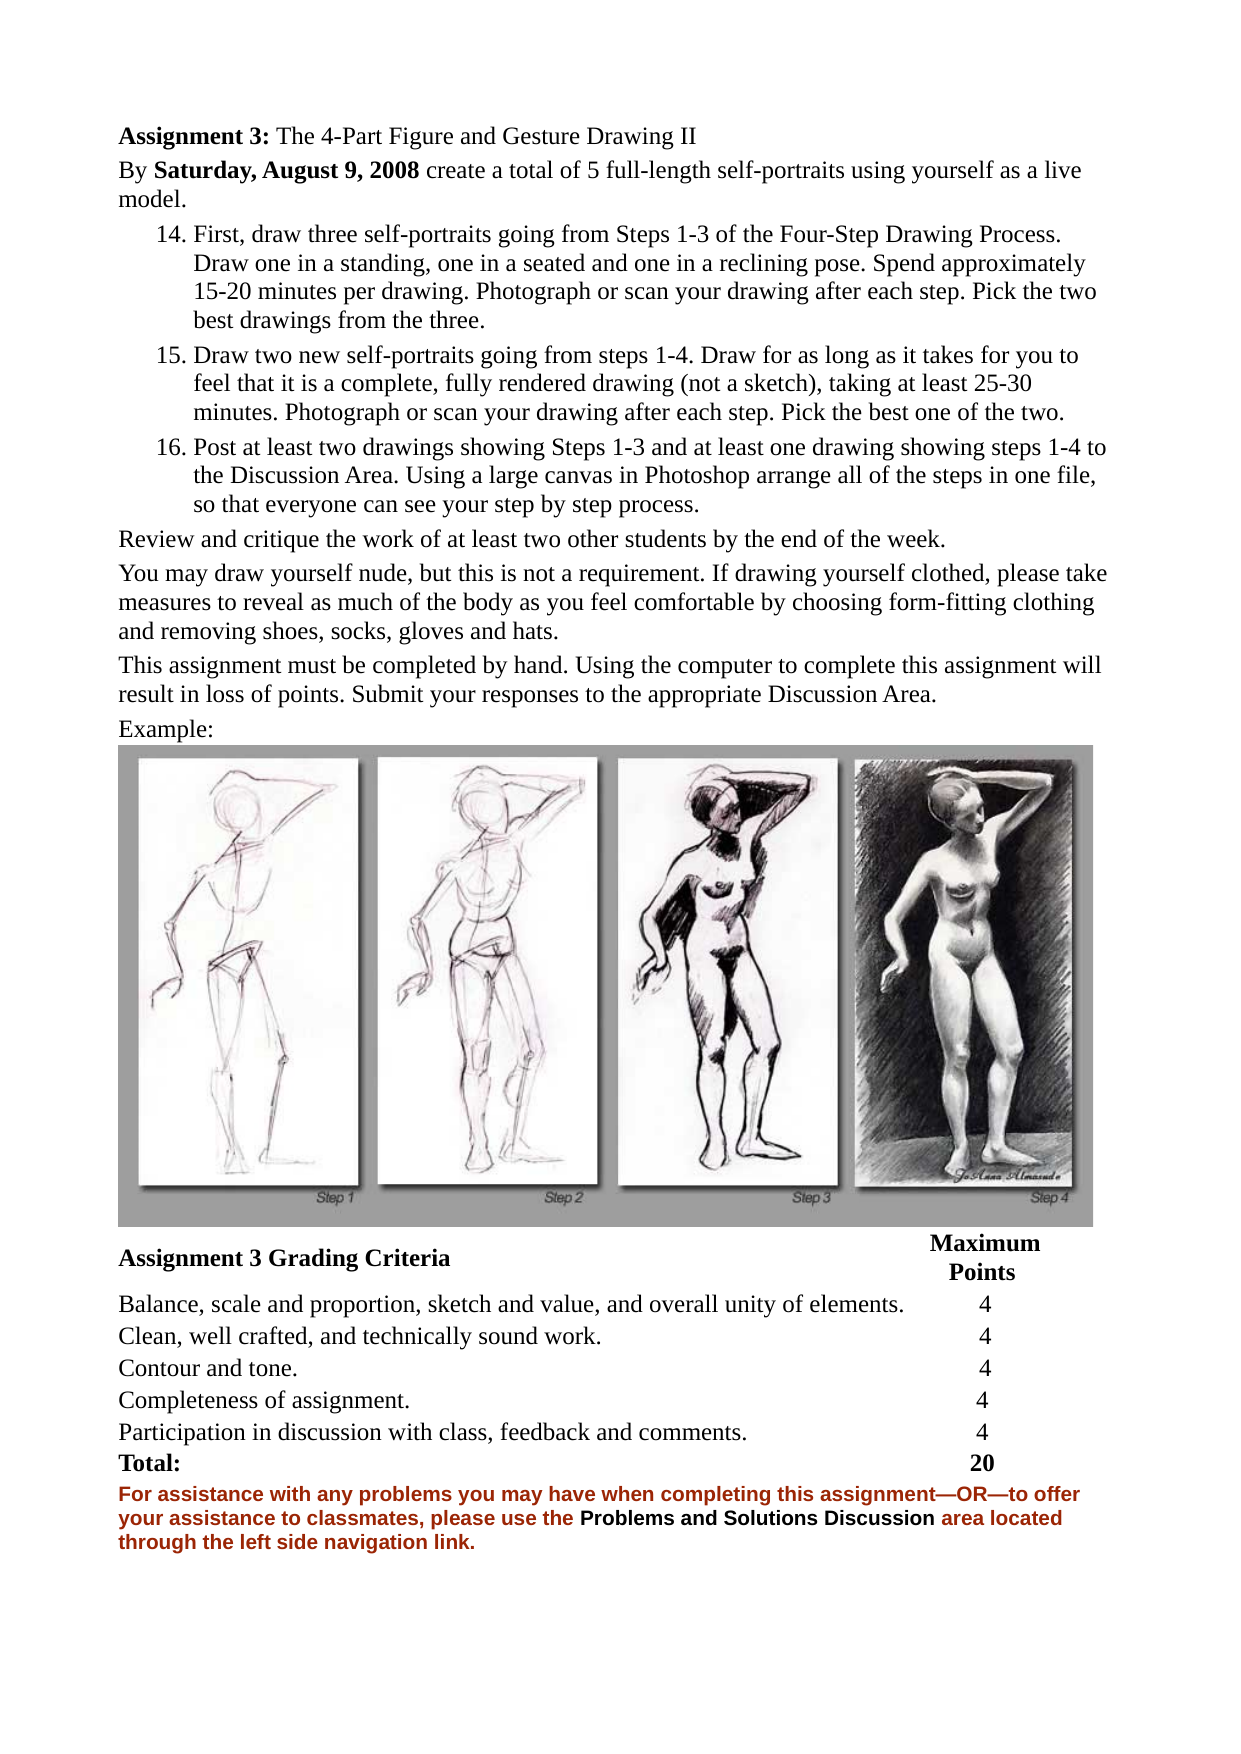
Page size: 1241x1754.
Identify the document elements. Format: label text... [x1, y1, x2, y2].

table_cell 4 [911, 1415, 1059, 1447]
table_cell 20 [911, 1447, 1059, 1479]
list First, draw three self-portraits going from Steps 1-3 of the Four-Step Drawing Process. Draw one in a standing, one in a seated and one in a reclining pose. Spend approximately 15-20 minutes per drawing. Photograph or scan your drawing after each step. Pick the two best drawings from the three. [156, 219, 1122, 334]
table_cell Total: [117, 1447, 911, 1479]
text For assistance with any problems you may have when completing this assignment—OR—to offer your assistance to classmates, please use the Problems and Solutions Discussion area located through the left side navigation link. [118, 1482, 1122, 1554]
table_cell Completeness of assignment. [117, 1383, 911, 1415]
table_cell Contour and tone. [117, 1351, 911, 1383]
list Draw two new self-portraits going from steps 1-4. Draw for as long as it takes for you to feel that it is a complete, fully rendered drawing (not a sketch), taking at least 25-30 minutes. Photograph or scan your drawing after each step. Pick the best one of the two. [156, 340, 1122, 426]
table_header Assignment 3 Grading Criteria [117, 1227, 911, 1288]
text Assignment 3: The 4-Part Figure and Gesture Drawing II [118, 121, 1122, 150]
picture [118, 745, 1094, 1227]
text This assignment must be completed by hand. Using the computer to complete this assignment will result in loss of points. Submit your responses to the appropriate Discussion Area. [118, 651, 1122, 708]
text By Saturday, August 9, 2008 create a total of 5 full-length self-portraits using yourself as a live model. [118, 156, 1122, 213]
table_header Maximum Points [911, 1227, 1059, 1288]
text Example: [118, 714, 1122, 743]
table_cell 4 [911, 1383, 1059, 1415]
table_cell Clean, well crafted, and technically sound work. [117, 1320, 911, 1351]
table_cell Participation in discussion with class, feedback and comments. [117, 1415, 911, 1447]
table_cell Balance, scale and proportion, sketch and value, and overall unity of elements. [117, 1288, 911, 1319]
text Review and critique the work of at least two other students by the end of the week. [118, 524, 1122, 553]
table_cell 4 [911, 1351, 1059, 1383]
table_cell 4 [911, 1288, 1059, 1319]
list Post at least two drawings showing Steps 1-3 and at least one drawing showing steps 1-4 to the Discussion Area. Using a large canvas in Photoshop arrange all of the steps in one file, so that everyone can see your step by step process. [156, 432, 1122, 518]
text You may draw yourself nude, but this is not a requirement. If drawing yourself clothed, please take measures to reveal as much of the body as you feel comfortable by choosing form-fitting clothing and removing shoes, socks, gloves and hats. [118, 558, 1122, 645]
table_cell 4 [911, 1320, 1059, 1351]
